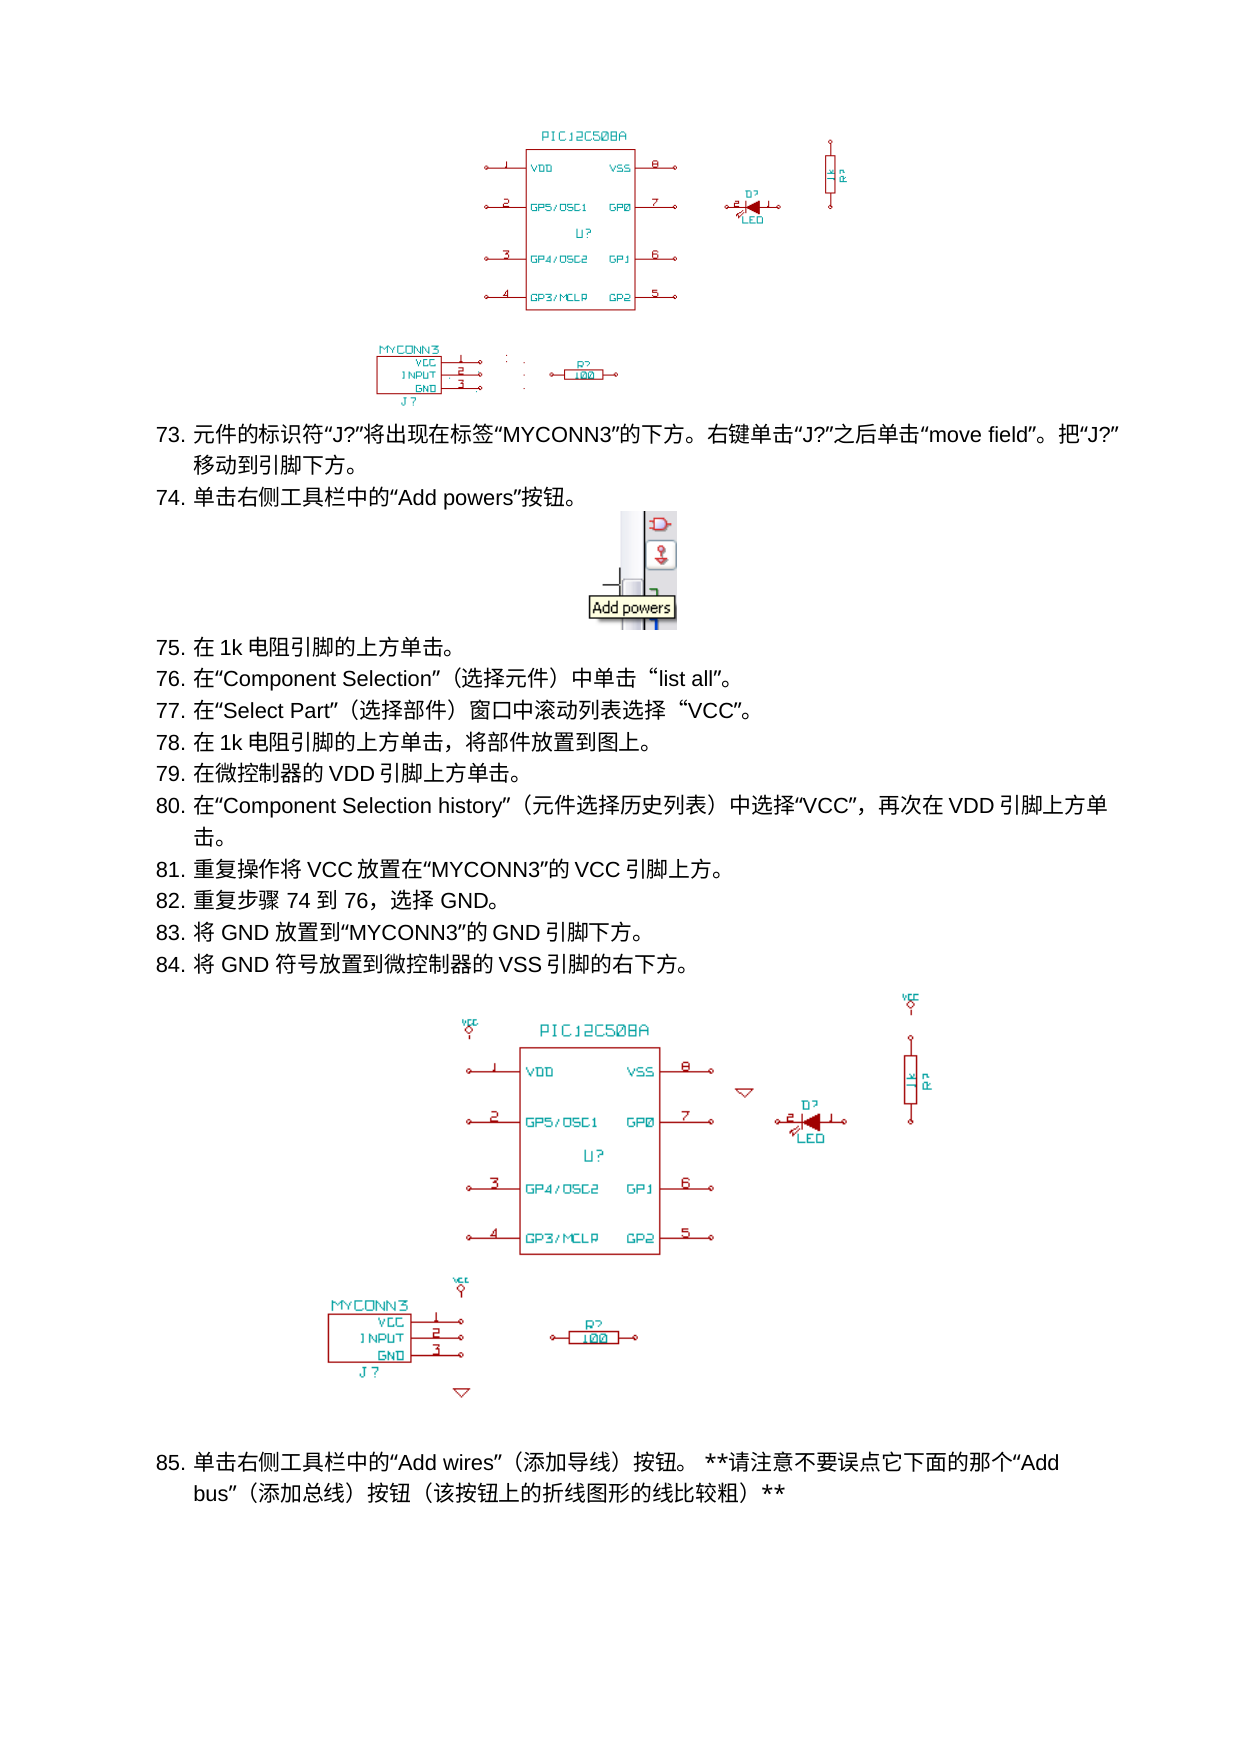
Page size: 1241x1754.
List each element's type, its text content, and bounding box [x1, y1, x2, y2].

list 单击右侧工具栏中的“Add wires”（添加导线）按钮。 **请注意不要误点它下面的那个“Add bus”（添加总线）按钮（该按钮上的折线图形的线比较粗）** [156, 1444, 1122, 1508]
list 元件的标识符“J?”将出现在标签“MYCONN3”的下方。右键单击“J?”之后单击“move field”。把“J?”移动到引脚下方。 [156, 118, 1122, 480]
list 在1k电阻引脚的上方单击。 [156, 512, 1122, 661]
list 将 GND 放置到“MYCONN3”的GND引脚下方。 [156, 915, 1122, 947]
list 在“Component Selection”（选择元件）中单击“list all”。 [156, 661, 1122, 693]
list 在“Component Selection history”（元件选择历史列表）中选择“VCC”，再次在VDD引脚上方单击。 [156, 788, 1122, 852]
list 在微控制器的VDD引脚上方单击。 [156, 756, 1122, 788]
list 单击右侧工具栏中的“Add powers”按钮。 [156, 480, 1122, 512]
list 在1k电阻引脚的上方单击，将部件放置到图上。 [156, 725, 1122, 756]
list 重复操作将VCC放置在“MYCONN3”的VCC引脚上方。 [156, 852, 1122, 883]
list 重复步骤 74 到 76，选择 GND。 [156, 883, 1122, 915]
list 将 GND 符号放置到微控制器的VSS引脚的右下方。 [156, 947, 1122, 979]
list 在“Select Part”（选择部件）窗口中滚动列表选择“VCC”。 [156, 693, 1122, 725]
